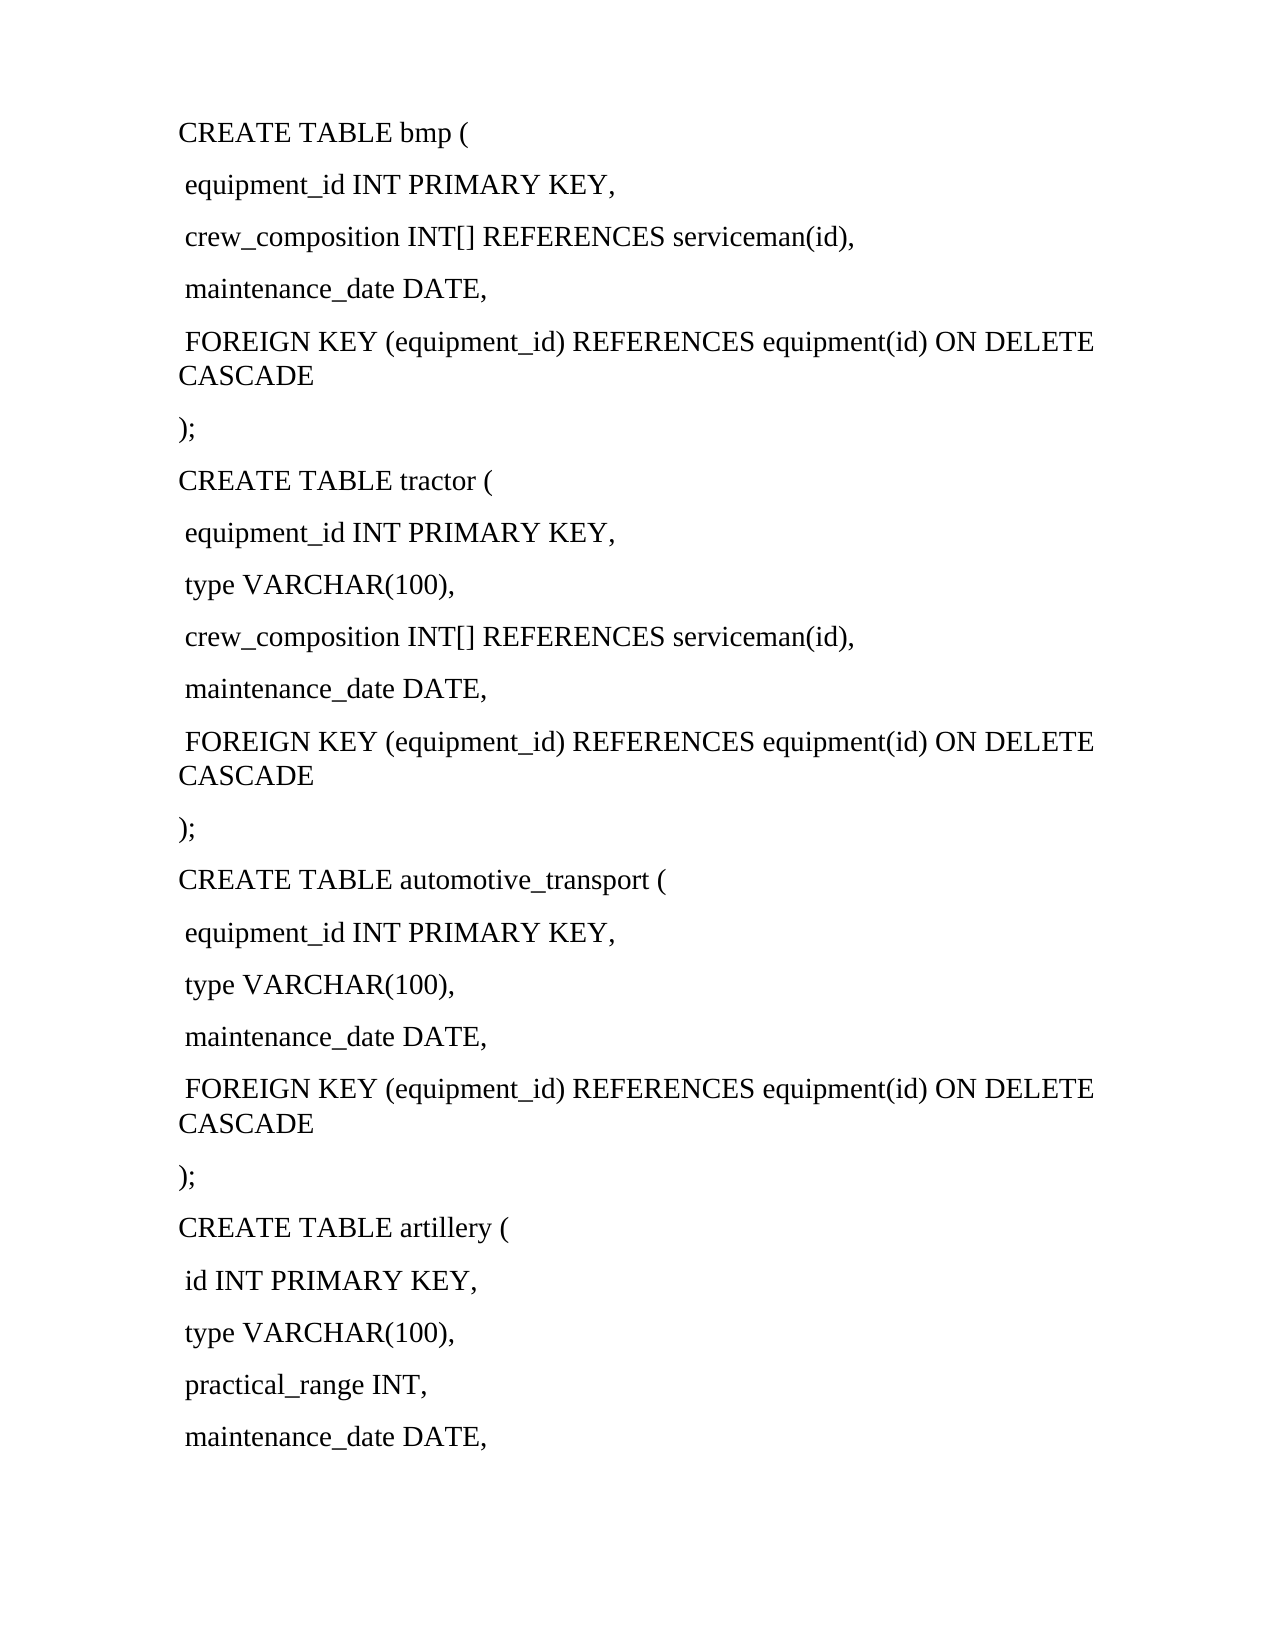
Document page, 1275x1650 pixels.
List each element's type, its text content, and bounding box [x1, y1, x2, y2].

text crew_composition INT[] REFERENCES serviceman(id), [177, 619, 1194, 653]
text equipment_id INT PRIMARY KEY, [177, 515, 1194, 548]
text crew_composition INT[] REFERENCES serviceman(id), [177, 219, 1194, 253]
text ); [178, 410, 1194, 444]
text type VARCHAR(100), [177, 1315, 1194, 1348]
text type VARCHAR(100), [177, 967, 1194, 1001]
text ); [178, 810, 1194, 844]
text maintenance_date DATE, [177, 272, 1194, 305]
text id INT PRIMARY KEY, [177, 1263, 1194, 1296]
text CREATE TABLE automotive_transport ( [178, 862, 1194, 896]
text ); [178, 1158, 1194, 1192]
text equipment_id INT PRIMARY KEY, [177, 167, 1194, 201]
text maintenance_date DATE, [177, 672, 1194, 705]
text CREATE TABLE bmp ( [178, 115, 1194, 148]
text FOREIGN KEY (equipment_id) REFERENCES equipment(id) ON DELETE CASCADE [177, 1071, 1124, 1139]
text practical_range INT, [177, 1367, 1194, 1401]
text CREATE TABLE artillery ( [178, 1211, 1194, 1244]
text FOREIGN KEY (equipment_id) REFERENCES equipment(id) ON DELETE CASCADE [177, 724, 1124, 792]
text FOREIGN KEY (equipment_id) REFERENCES equipment(id) ON DELETE CASCADE [177, 324, 1124, 392]
text equipment_id INT PRIMARY KEY, [177, 915, 1194, 948]
text CREATE TABLE tractor ( [178, 463, 1194, 496]
text type VARCHAR(100), [177, 567, 1194, 601]
text maintenance_date DATE, [177, 1419, 1194, 1453]
text maintenance_date DATE, [177, 1019, 1194, 1053]
